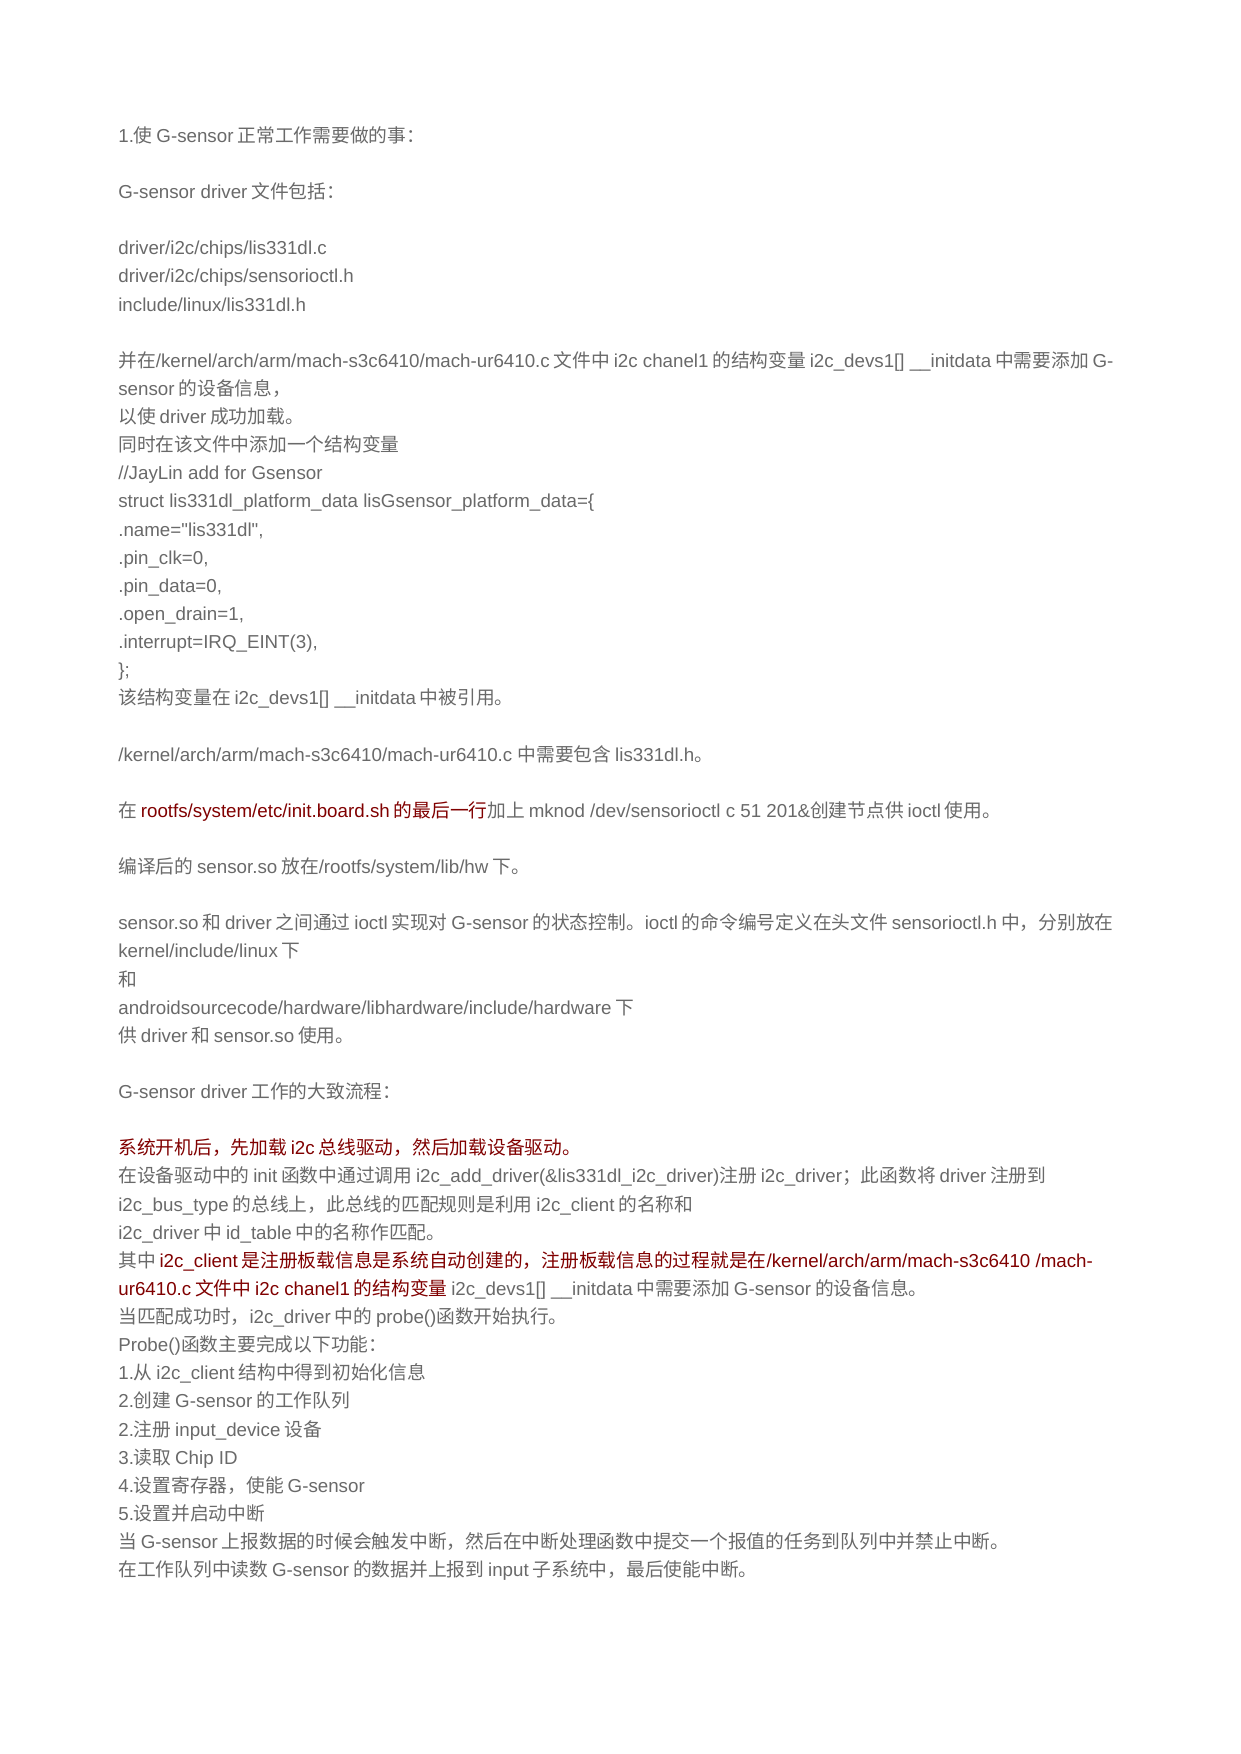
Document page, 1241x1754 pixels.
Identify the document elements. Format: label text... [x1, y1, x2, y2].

text 1.使G-sensor正常工作需要做的事： G-sensor driver文件包括： driver/i2c/chips/lis331dl.c driver/i2c/chips/sensorioctl.h include/linux/lis331dl.h 并在/kernel/arch/arm/mach-s3c6410/mach-ur6410.c文件中i2c chanel1的结构变量i2c_devs1[] __initdata中需要添加G-sensor的设备信息， 以使driver成功加载。 同时在该文件中添加一个结构变量 //JayLin add for Gsensor struct lis331dl_platform_data lisGsensor_platform_data={ .name="lis331dl", .pin_clk=0, .pin_data=0, .open_drain=1, .interrupt=IRQ_EINT(3), }; 该结构变量在i2c_devs1[] __initdata中被引用。 /kernel/arch/arm/mach-s3c6410/mach-ur6410.c 中需要包含lis331dl.h。 在rootfs/system/etc/init.board.sh的最后一行加上mknod /dev/sensorioctl c 51 201&创建节点供ioctl使用。 编译后的sensor.so放在/rootfs/system/lib/hw下。 sensor.so和driver之间通过ioctl实现对G-sensor的状态控制。ioctl的命令编号定义在头文件sensorioctl.h中，分别放在 kernel/include/linux下 和 androidsourcecode/hardware/libhardware/include/hardware下 供driver和sensor.so使用。 G-sensor driver工作的大致流程： 系统开机后，先加载i2c总线驱动，然后加载设备驱动。 在设备驱动中的init函数中通过调用i2c_add_driver(&lis331dl_i2c_driver)注册i2c_driver；此函数将driver注册到i2c_bus_type的总线上，此总线的匹配规则是利用i2c_client的名称和 i2c_driver中id_table中的名称作匹配。 其中i2c_client是注册板载信息是系统自动创建的，注册板载信息的过程就是在/kernel/arch/arm/mach-s3c6410 /mach-ur6410.c文件中i2c chanel1的结构变量i2c_devs1[] __initdata中需要添加G-sensor的设备信息。 当匹配成功时，i2c_driver中的probe()函数开始执行。 Probe()函数主要完成以下功能： 1.从i2c_client结构中得到初始化信息 2.创建G-sensor的工作队列 2.注册input_device设备 3.读取Chip ID 4.设置寄存器，使能G-sensor 5.设置并启动中断 当G-sensor上报数据的时候会触发中断，然后在中断处理函数中提交一个报值的任务到队列中并禁止中断。 在工作队列中读数G-sensor的数据并上报到input子系统中，最后使能中断。 2.android上层应用apk到G-sensor driver的大致流程： Android对于Sensor的API定义在 hardware/libhardware/include/hardware/sensor.h中, 要求在sensor.so提供以下8个API函数 [控制方面] int (*open_data_source)(struct sensors_control_device_t *dev); int (*activate)(struct sensors_control_device_t *dev, int handle, int enabled); int (*set_delay)(struct sensors_control_device_t *dev, int32_t ms); int (*wake)(struct sensors_control_device_t *dev); [数据方面] int (*data_open)(struct sensors_data_device_t *dev, int fd); int (*data_close)(struct sensors_data_device_t *dev); int (*poll)(struct sensors_data_device_t *dev, sensors_data_t* data); [模块方面] int (*get_sensors_list)(struct sensors_module_t* module, struct sensor_t const** list); 在Java层Sensor的状态控制由SensorService来负责,它的java代码和JNI代码分别位于: frameworks/base/services/java/com/android/server/SensorService.java frameworks/base/services/jni/com_android_server_SensorService.cpp 在Java层Sensor的数据控制由SensorManager来负责,它的java代码和JNI代码分别位于: frameworks/base/core/java/android/hardware/SensorManager.java frameworks/base/core/jni/android_hardware_SensorManager.cpp android framework中与sensor通信的是sensorService.java和sensorManager.java。 sensorService.java的具体通信是通过JNI调用sensorService.cpp中的方法实现的。 sensorManager.java的具体通信是通过JNI调用sensorManager.cpp中的方法实现的。 sensorService.cpp和sensorManger.cpp通过hardware.c与sensor.so通信。其中sensorService.cpp实现对sensor的状态控制，sensorManger.cpp实现对sensor的数据控制。 sensor.so通过ioctl控制sensor driver的状态，通过打开sensor driver对应的设备文件读取G-sensor采集的数据。 android SDK提供了4个类来于sensor通信，分别为 sensor,sensorEvent,sensorEventListener,sensorManager.其中 sensorEventListener用来在sensorManager中注册需要监听的sensor类型。 sensorManager.java提供registrater(),unregistrater()接口供sensorEventListener使用。 sensorManager.java不断轮询从sensor.so中取数据。取到数据后送给负责监听此类型sensor的 sensorEventListener.java。sensorEventListener.java通过在sensorManager.java中注册可以监听特定类型的sensor传来的数据。 系统启动时执行systemProcess,会启动sensorService.java,在sensorService.java的构造函数中调用JNI方法_sensor_control_init()。 sensorService.cpp中相应的方法android_int()会被执行。该函数会调用hardware.c中的方法hw_get_module()此函数又通过调用load()函数在system/lib/hw下查找sensor.so 查找时会根据harware.c中定义好的sensor.*.so的扩展名的顺序查找，找到第一个匹配的时候即停止，并将该sensor.so中定义好的一个全局变量HAL_MODULE_INFO_SYM带回。该变量包含的一个 重要信息是它的一个成员结构变量中包含的一个函数指针open，该指针所指函数会对一个device结构变量赋值，从而带出sensorService.cpp 和sensorManager.cpp与sensor通信所需要的全部信息。 device结构变量有两种变体分别供sensorService.cpp和sensorManaer.cpp使用。其中主要是一些函数指针指向与sensor通信的函数。 sensorService.cpp和sensorManager.cpp在得到HAL_MODULE_INFO_SYM结构后都会调用 sensors.h的inline函数open()通过HAL_MODULE_INFO_SYM的open函数指针将所需的device信息取回。 系统在启动activityManager.java时，它会启动sensorManager.java，它也会调用hardware.c中的方法hw_get_module()带回HAL_MODULE_INFO_SYM。 3.关于Rotate的实现： 系统启动windowManger.java时，它会启动phoneWindowManager.java，该类有一个内部类myOrientationListener扩展自windowOrientationListener.java。 windowOrientationListener.java是一个辅助类，当device的方向发生变化时，供windowManger.java调用，用来接收数据。 windowOrientationListener.java 内部在sensorManger.java中进行了注册，它回监听G-sensor传来的数据，即x,y,z方向的加速度，收到数据后经过转换处理，若满足Roate条件则调用 IwindowManager接口的实现类windowManagerService.java中的setRotation()方法实现转屏。 SensorManager通过polling的方式从设备得到Sensor数据, Sensor数据的结构定义在sensor.h里, 其中SensorManager只处理了 vector.v, vector.status, time三个域, 分发给已注册的对这些消息的监听者 比如第一项 vector.v包含x,y,z三个方向的信息值,就是由 WindowOrientataionLister注册的, 当 SensorManager获取到这三个值之后,会传递给 WindowOrientataionLister,后者代码位于: frameworkd/base/core/java/android/view/WindowOrientationListener.java WindowOrientataionLister接收到这三个值之后,会计算出设备对应的orientation,并且执行 onOrientationChanged函数进一步上传 WindowOrientataionLister是个纯虚类,如果在APK里需要控制方向,可以重载一个实例, 而Android的系统实例对应在 PhoneWindowManager.java里,名字为MyOrientationListener frameworks/policies/base/phone/com/android/internal/policy/impl/PhoneWindowManager.java 如果需要旋转, MyOrientationListener则会调用以下代码进行窗口旋转: mWindowManager.setRotation(rotation, false, mFancyRotationAnimation); 问题总结： 1.将lis302 G-sensor driver从spi总线移植到lis331 i2c总线时遇到的一些问题： a).lis331用的中断管脚与lis302不同，通过硬件原理图可知lis331用的是GPN3.故需要在driver的probe中设置 writel((readl(S3C64XX_GPNCON) & ~(0xc0)) | (0x80), S3C64XX_GPNCON); b).通过硬件原理图可知lis331的时钟线和数据线用的是i2c chanel1。故需要在/kernel/arch/arm/mach-s3c6410/mach-ur6410.c文件中i2c chanel1即结构变量i2c_devs1[] __initdata中 添加G-sensor的设备信息，以使driver成功加载。 c).lis331 driver是中断驱动的，每次G-sensor搜集到新数据都会产生中断，driver要在中断中通过i2cbus将数据从G-sensor中取回。由于i2cbus的读写操作是可能休眠的，而中断中不允许调用可能休眠的函数，故通过linux提供的延迟机制work_queue来解决。 问题b)的原理： i2c驱动包括总线驱动和设备驱动 总线驱动只是提供对一条特定总线的读写机制，本身并不会去做通信。通过i2c总线驱动提供的函数，设备驱动可以忽略不同总线控制器的差异，不考虑其细节的与硬件设备通讯。 一个总线驱动通常需要2个模块：struct i2c_adapter和struct i2c_algorithm 定义在include/linux/i2c.h中 struct i2c_algorithm是为了i2c总线驱动和具体的i2c总线能够对话。很多i2c总线驱动定义和使用它们自己的algorithm.对于一些i2c总线驱动来说，很多algorithm已经写好了。 drivers/i2c/buses中包含所有的i2c总线驱动，drivers/i2c/algos中包含了所有的algorithm. 设备驱动通过总线驱动中的读写函数同具体的i2c设备通信，一个设备驱动用两个模块来描述：struct i2c_driver 和struct i2c_client. i2c_client代表着位于adapter总线上地址为address，使用driver来驱动的一个设备。它将总线驱动，设备驱动以及设备地址绑定到了一起。 2.实现sensor.so与driver之间的ioctl时遇到的问题： sensor.so中pull数据时打开的文件是input子系统中逻辑input设备的表示层即event handler层中的evdev.c创建的，如果通过此文件描述符实现ioctl，则只能实现与event handler通信，无法实际控制 Gsnsor driver. event handler层与物理设备的实际driver是通过input.c联系起来的，但input.c中没有实现将event handler层的ioctl传递到实际driver中。 故采用另创建一个设备节点用来实现sensor.so与driver之间的ioctl. [118, 118, 1122, 1609]
